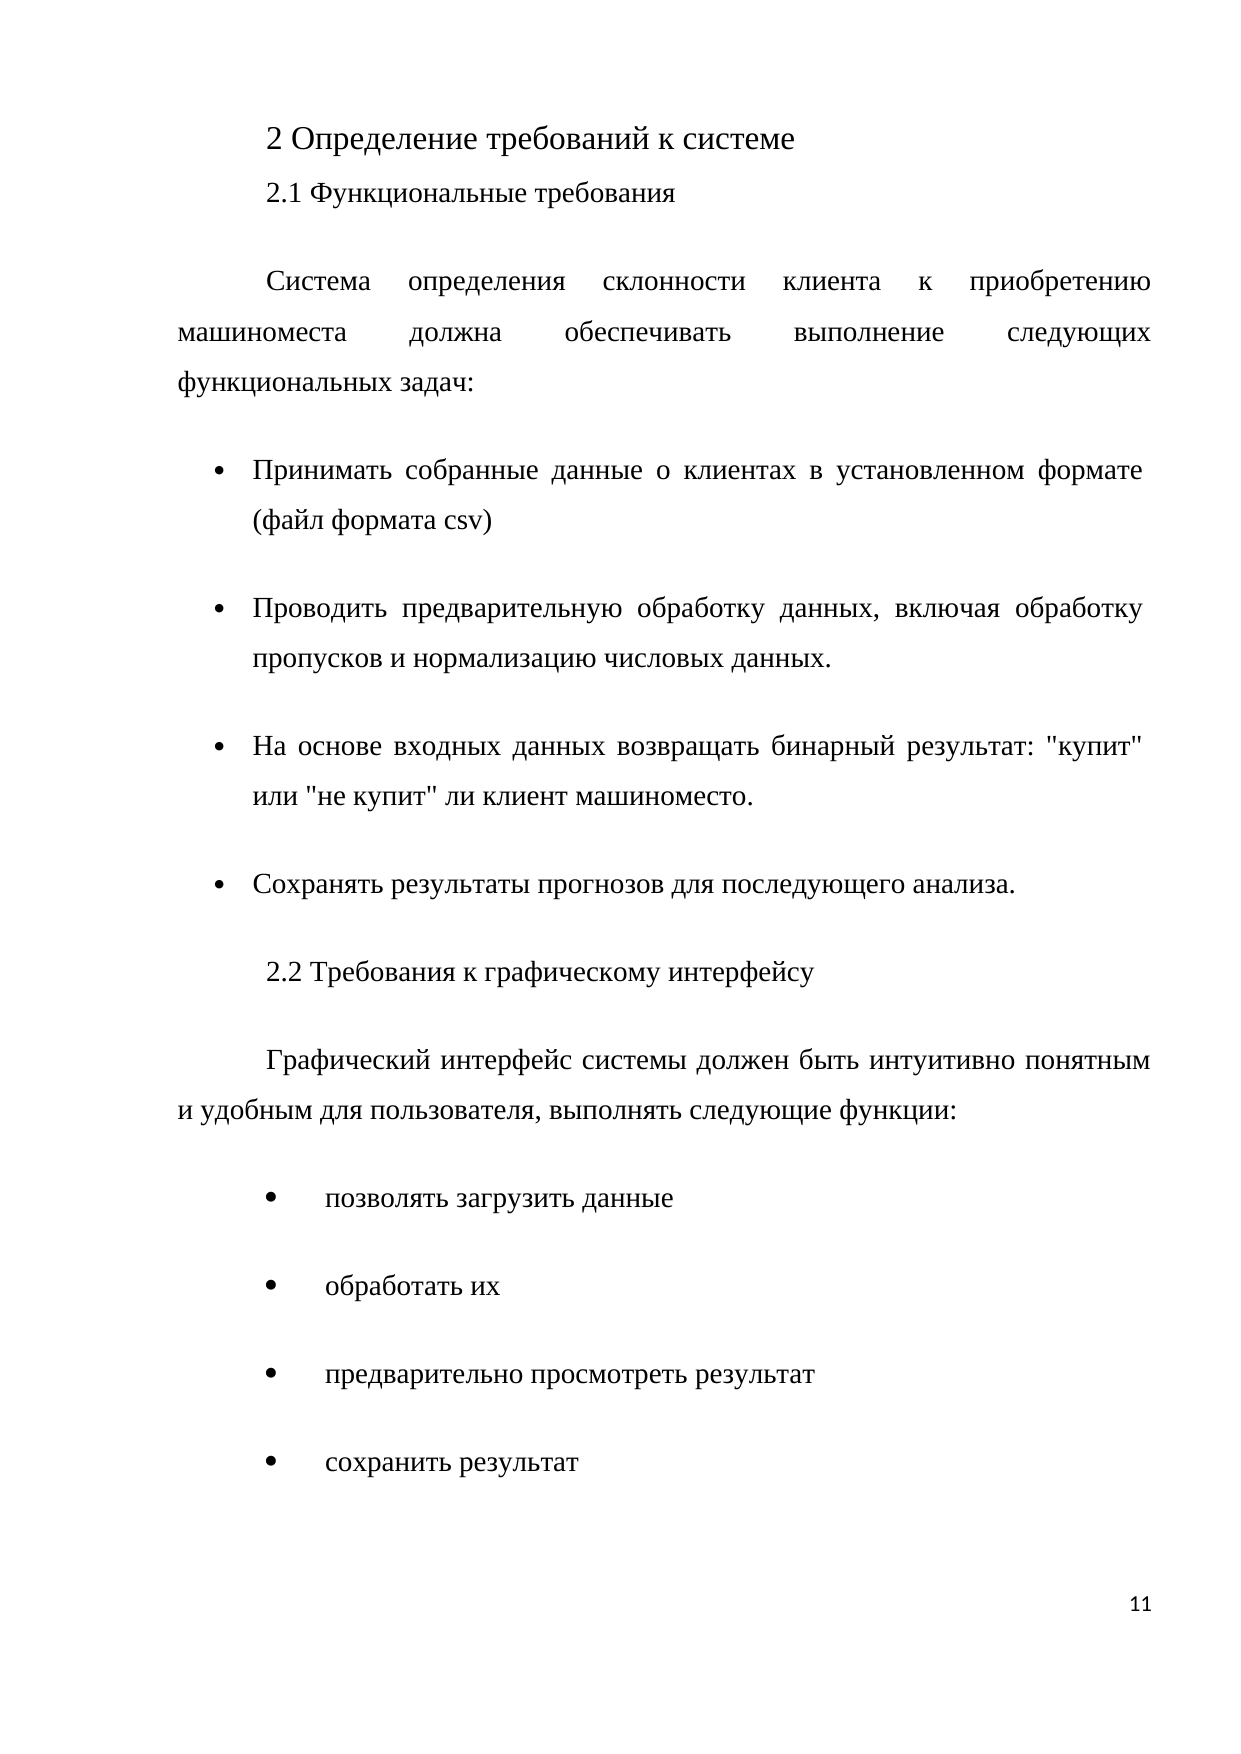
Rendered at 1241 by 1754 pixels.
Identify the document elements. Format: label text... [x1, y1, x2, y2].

text Система определения склонности клиента к приобретению машиноместа должна обеспечивать выполнение следующих функциональных задач: [177, 263, 1152, 398]
list Проводить предварительную обработку данных, включая обработку пропусков и нормализацию числовых данных. [215, 590, 1143, 674]
list предварительно просмотреть результат [177, 1356, 1152, 1389]
list позволять загрузить данные [177, 1180, 1152, 1214]
text Графический интерфейс системы должен быть интуитивно понятным и удобным для пользователя, выполнять следующие функции: [177, 1042, 1152, 1126]
subtitle 2.2 Требования к графическому интерфейсу [177, 954, 1152, 988]
list обработать их [177, 1268, 1152, 1302]
list На основе входных данных возвращать бинарный результат: "купит" или "не купит" ли клиент машиноместо. [215, 728, 1143, 812]
subtitle 2.1 Функциональные требования [177, 176, 1152, 209]
subtitle 2 Определение требований к системе [177, 118, 1152, 156]
list Сохранять результаты прогнозов для последующего анализа. [215, 866, 1143, 900]
list Принимать собранные данные о клиентах в установленном формате (файл формата csv) [215, 452, 1143, 536]
list сохранить результат [177, 1444, 1152, 1477]
